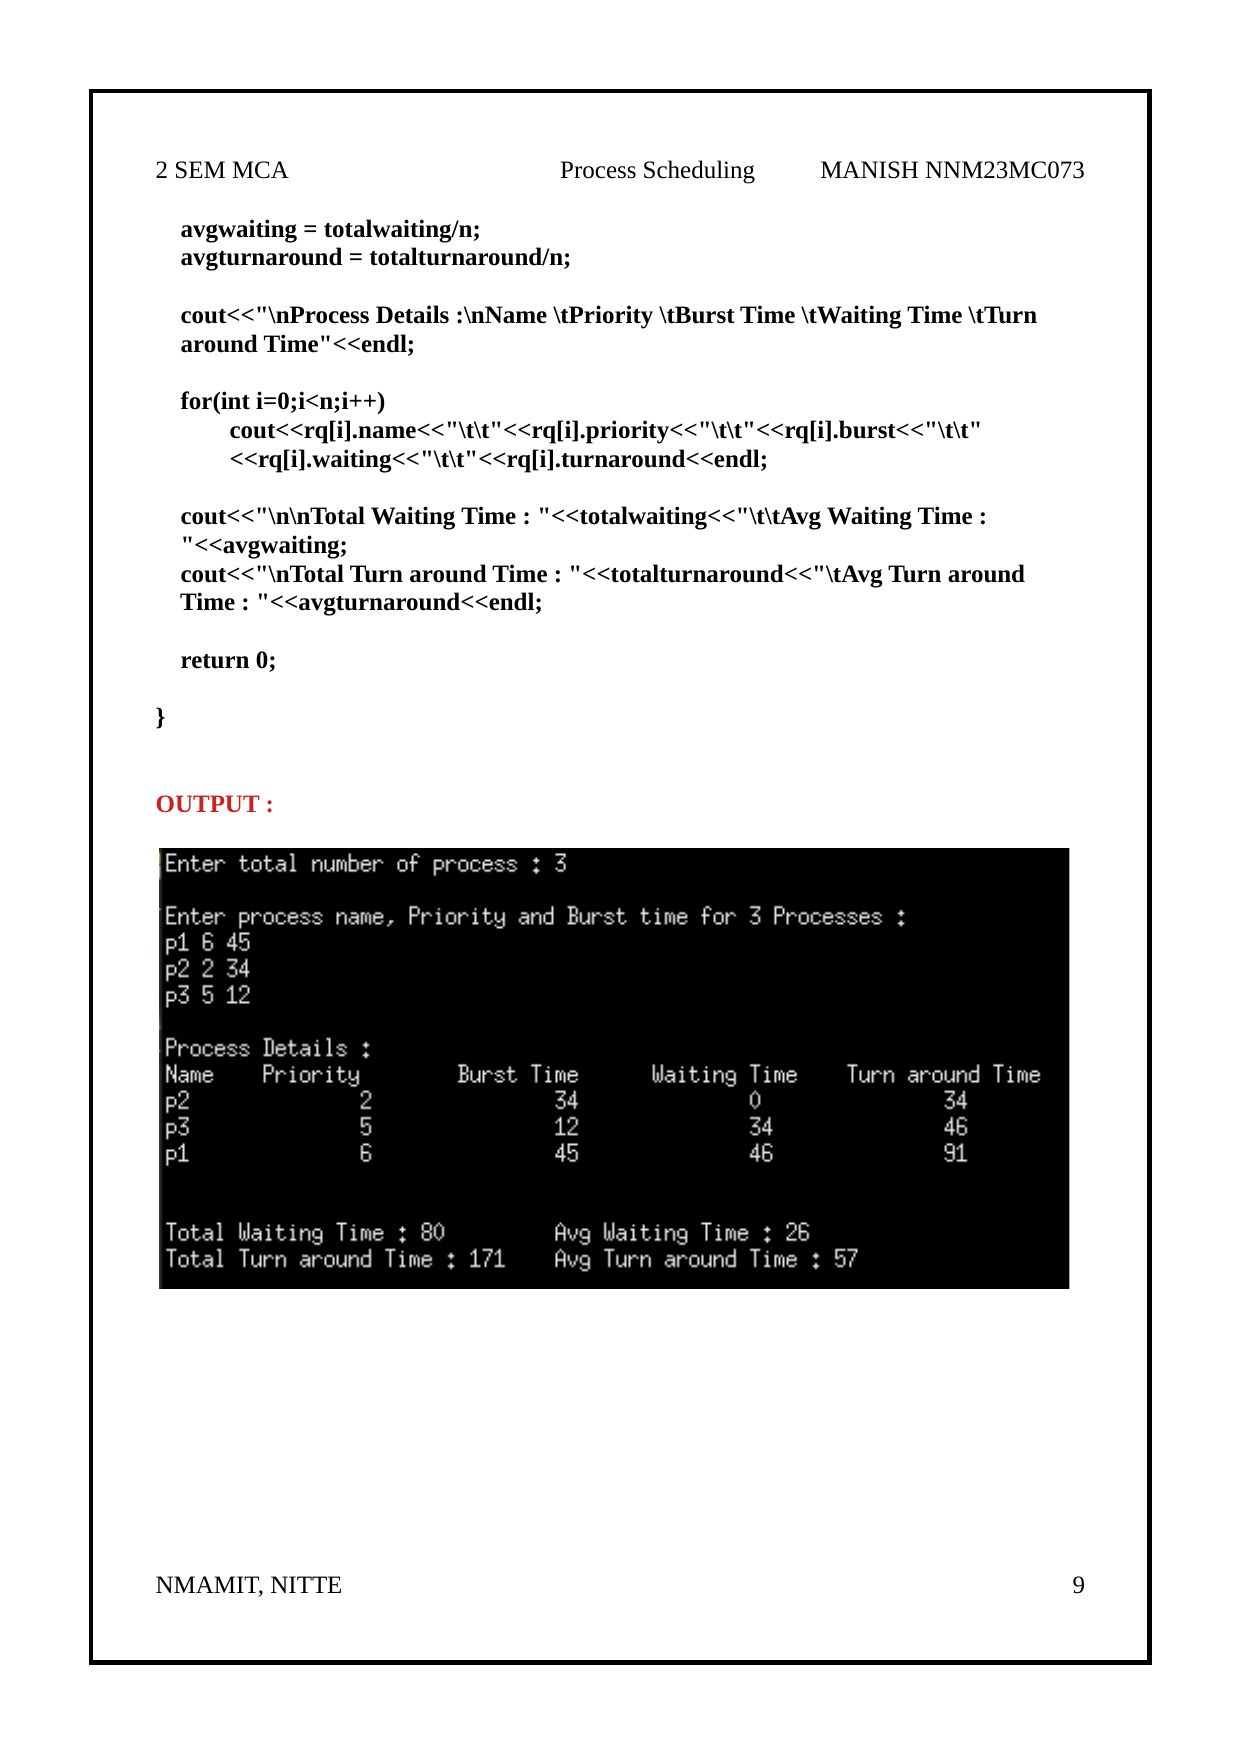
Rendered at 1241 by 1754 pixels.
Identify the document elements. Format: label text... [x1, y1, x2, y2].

text } [155, 702, 1085, 731]
text OUTPUT : [155, 789, 1085, 817]
text cout<<"\n\nTotal Waiting Time : "<<totalwaiting<<"\t\tAvg Waiting Time : [155, 501, 1085, 530]
picture [159, 848, 305, 1115]
text around Time"<<endl; [155, 329, 1085, 357]
text for(int i=0;i<n;i++) [155, 386, 1085, 415]
text "<<avgwaiting; [155, 530, 1085, 559]
text Time : "<<avgturnaround<<endl; [155, 587, 1085, 616]
text cout<<rq[i].name<<"\t\t"<<rq[i].priority<<"\t\t"<<rq[i].burst<<"\t\t" <<rq[i].waiting<<"\t\t"<<rq[i].turnaround<<endl; [155, 415, 1085, 472]
text avgturnaround = totalturnaround/n; [155, 242, 1085, 271]
text avgwaiting = totalwaiting/n; [155, 214, 1085, 242]
text cout<<"\nTotal Turn around Time : "<<totalturnaround<<"\tAvg Turn around [155, 559, 1085, 587]
text cout<<"\nProcess Details :\nName \tPriority \tBurst Time \tWaiting Time \tTurn [155, 300, 1085, 329]
text return 0; [155, 645, 1085, 674]
